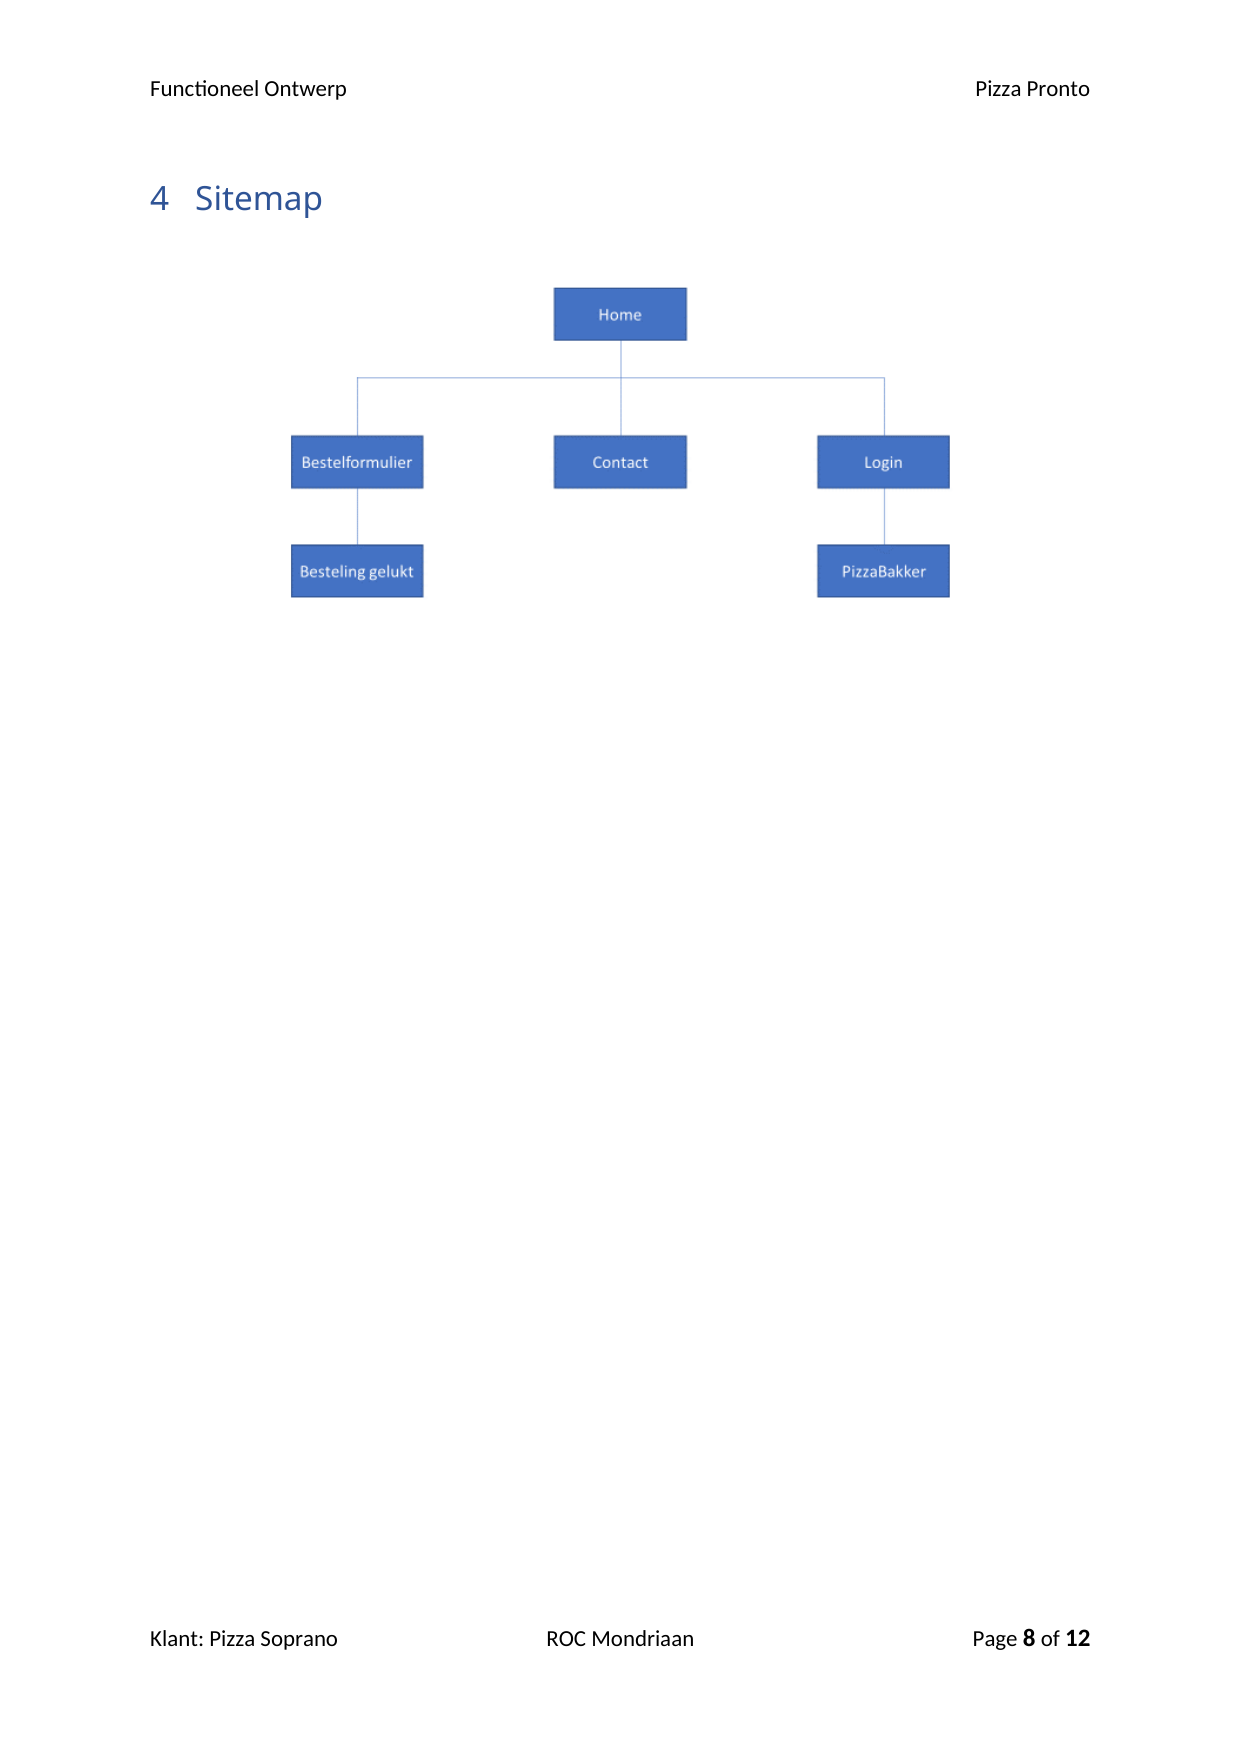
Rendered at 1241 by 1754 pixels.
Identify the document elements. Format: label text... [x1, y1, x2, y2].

subtitle Sitemap [150, 175, 1090, 220]
picture [150, 223, 1091, 753]
